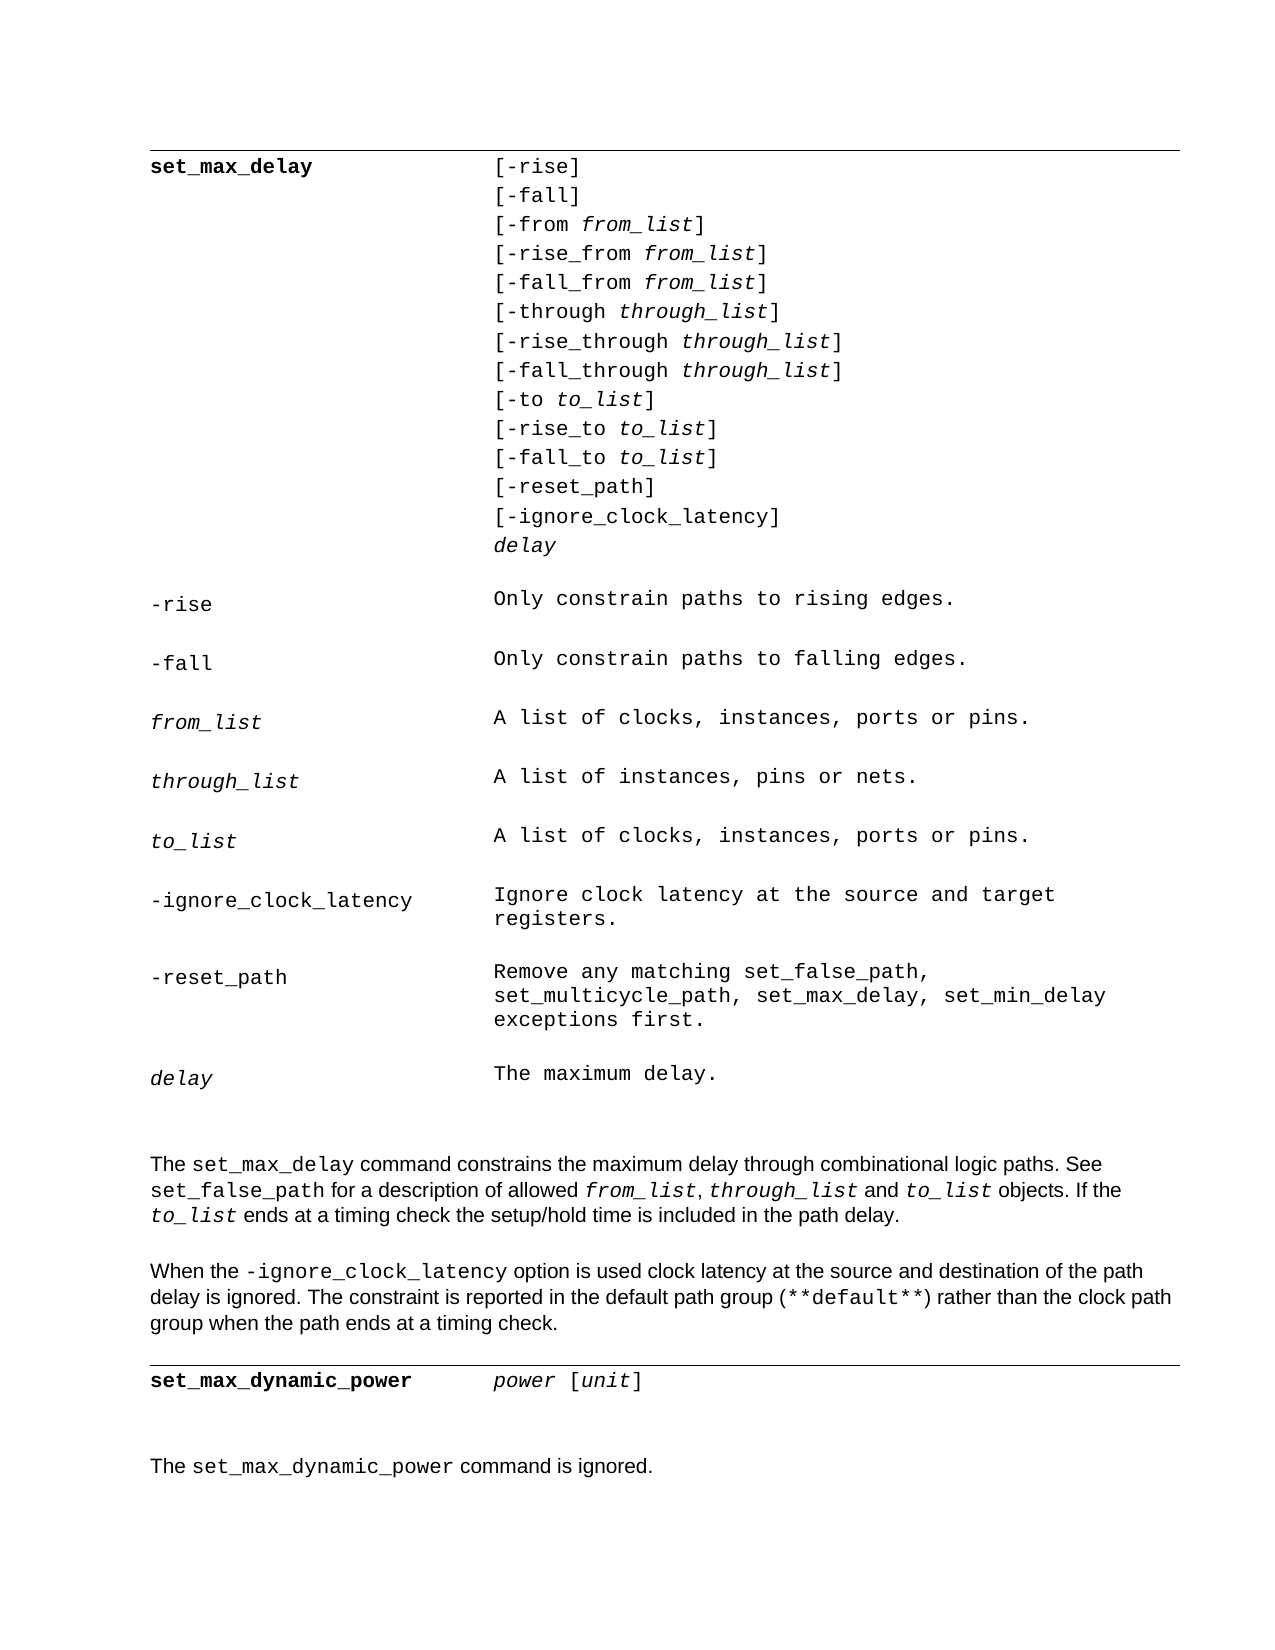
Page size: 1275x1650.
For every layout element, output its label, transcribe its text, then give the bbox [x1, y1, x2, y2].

table_cell delay [150, 1063, 493, 1122]
text The set_max_dynamic_power command is ignored. [150, 1454, 1180, 1480]
table_cell Ignore clock latency at the source and target registers. [493, 884, 1180, 962]
table_header power [unit] [493, 1366, 1180, 1424]
table_cell A list of instances, pins or nets. [493, 766, 1180, 825]
table_cell to_list [150, 825, 493, 884]
table_cell through_list [150, 766, 493, 825]
table_cell The maximum delay. [493, 1063, 1180, 1122]
text The set_max_delay command constrains the maximum delay through combinational logic paths. See set_false_path for a description of allowed from_list, through_list and to_list objects. If the to_list ends at a timing check the setup/hold time is included in the path delay. [150, 1152, 1180, 1229]
table_cell A list of clocks, instances, ports or pins. [493, 825, 1180, 884]
table_cell Remove any matching set_false_path, set_multicycle_path, set_max_delay, set_min_delay exceptions first. [493, 962, 1180, 1062]
table_header set_max_delay [150, 151, 493, 588]
table_cell Only constrain paths to rising edges. [493, 589, 1180, 648]
table_cell A list of clocks, instances, ports or pins. [493, 707, 1180, 766]
table_cell from_list [150, 707, 493, 766]
table_header [-rise] [-fall] [-from from_list] [-rise_from from_list] [-fall_from from_list] [-through through_list] [-rise_through through_list] [-fall_through through_list] [-to to_list] [-rise_to to_list] [-fall_to to_list] [-reset_path] [-ignore_clock_latency] delay [493, 151, 1180, 588]
table_header set_max_dynamic_power [150, 1366, 493, 1424]
table_cell -ignore_clock_latency [150, 884, 493, 962]
table_cell -reset_path [150, 962, 493, 1062]
table_cell Only constrain paths to falling edges. [493, 648, 1180, 707]
table_cell -rise [150, 589, 493, 648]
table_cell -fall [150, 648, 493, 707]
text When the -ignore_clock_latency option is used clock latency at the source and destination of the path delay is ignored. The constraint is reported in the default path group (**default**) rather than the clock path group when the path ends at a timing check. [150, 1259, 1180, 1335]
